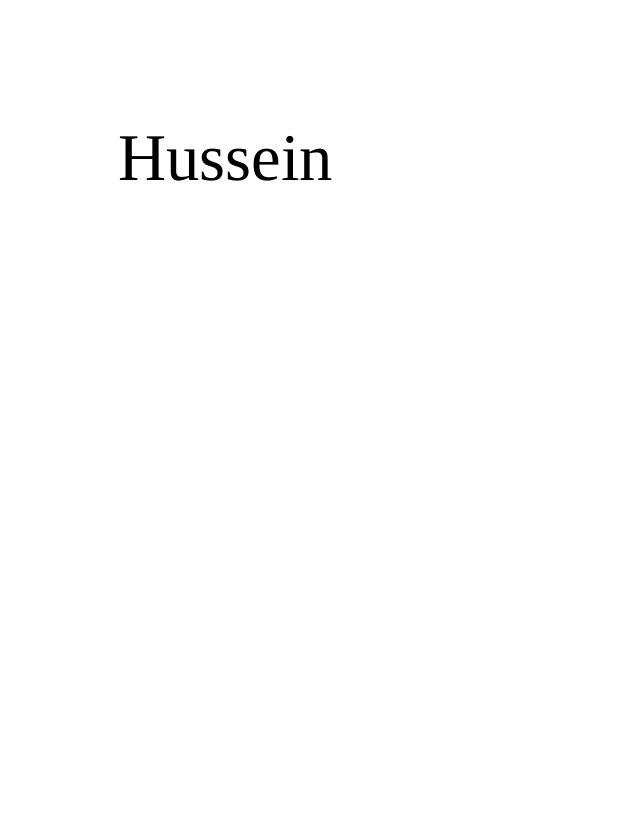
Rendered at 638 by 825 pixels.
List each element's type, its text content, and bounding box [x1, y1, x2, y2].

text Hussein [118, 118, 519, 195]
